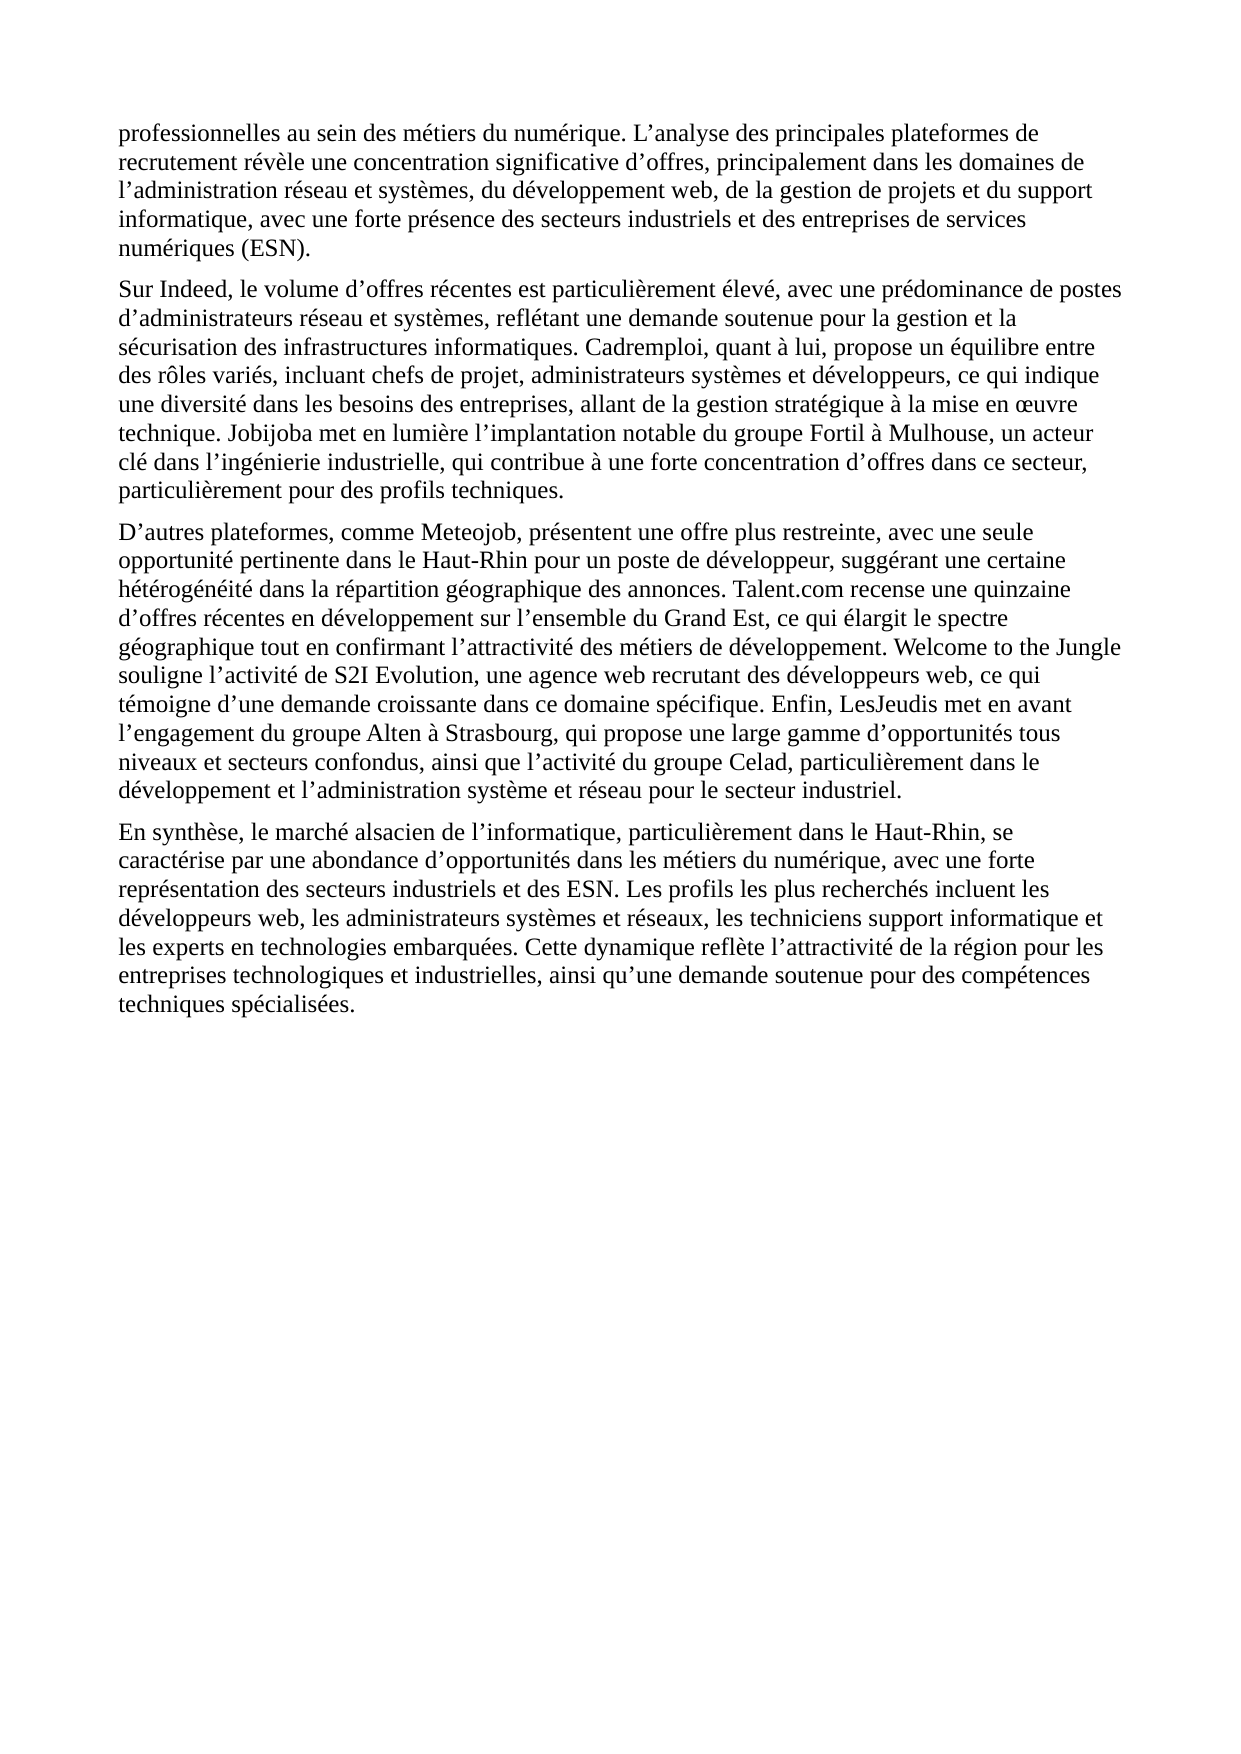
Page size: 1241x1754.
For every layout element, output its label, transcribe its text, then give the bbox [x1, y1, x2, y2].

text En synthèse, le marché alsacien de l’informatique, particulièrement dans le Haut-Rhin, se caractérise par une abondance d’opportunités dans les métiers du numérique, avec une forte représentation des secteurs industriels et des ESN. Les profils les plus recherchés incluent les développeurs web, les administrateurs systèmes et réseaux, les techniciens support informatique et les experts en technologies embarquées. Cette dynamique reflète l’attractivité de la région pour les entreprises technologiques et industrielles, ainsi qu’une demande soutenue pour des compétences techniques spécialisées. [118, 817, 1122, 1018]
text D’autres plateformes, comme Meteojob, présentent une offre plus restreinte, avec une seule opportunité pertinente dans le Haut-Rhin pour un poste de développeur, suggérant une certaine hétérogénéité dans la répartition géographique des annonces. Talent.com recense une quinzaine d’offres récentes en développement sur l’ensemble du Grand Est, ce qui élargit le spectre géographique tout en confirmant l’attractivité des métiers de développement. Welcome to the Jungle souligne l’activité de S2I Evolution, une agence web recrutant des développeurs web, ce qui témoigne d’une demande croissante dans ce domaine spécifique. Enfin, LesJeudis met en avant l’engagement du groupe Alten à Strasbourg, qui propose une large gamme d’opportunités tous niveaux et secteurs confondus, ainsi que l’activité du groupe Celad, particulièrement dans le développement et l’administration système et réseau pour le secteur industriel. [118, 517, 1122, 804]
text Sur Indeed, le volume d’offres récentes est particulièrement élevé, avec une prédominance de postes d’administrateurs réseau et systèmes, reflétant une demande soutenue pour la gestion et la sécurisation des infrastructures informatiques. Cadremploi, quant à lui, propose un équilibre entre des rôles variés, incluant chefs de projet, administrateurs systèmes et développeurs, ce qui indique une diversité dans les besoins des entreprises, allant de la gestion stratégique à la mise en œuvre technique. Jobijoba met en lumière l’implantation notable du groupe Fortil à Mulhouse, un acteur clé dans l’ingénierie industrielle, qui contribue à une forte concentration d’offres dans ce secteur, particulièrement pour des profils techniques. [118, 274, 1122, 504]
text professionnelles au sein des métiers du numérique. L’analyse des principales plateformes de recrutement révèle une concentration significative d’offres, principalement dans les domaines de l’administration réseau et systèmes, du développement web, de la gestion de projets et du support informatique, avec une forte présence des secteurs industriels et des entreprises de services numériques (ESN). [118, 118, 1122, 262]
